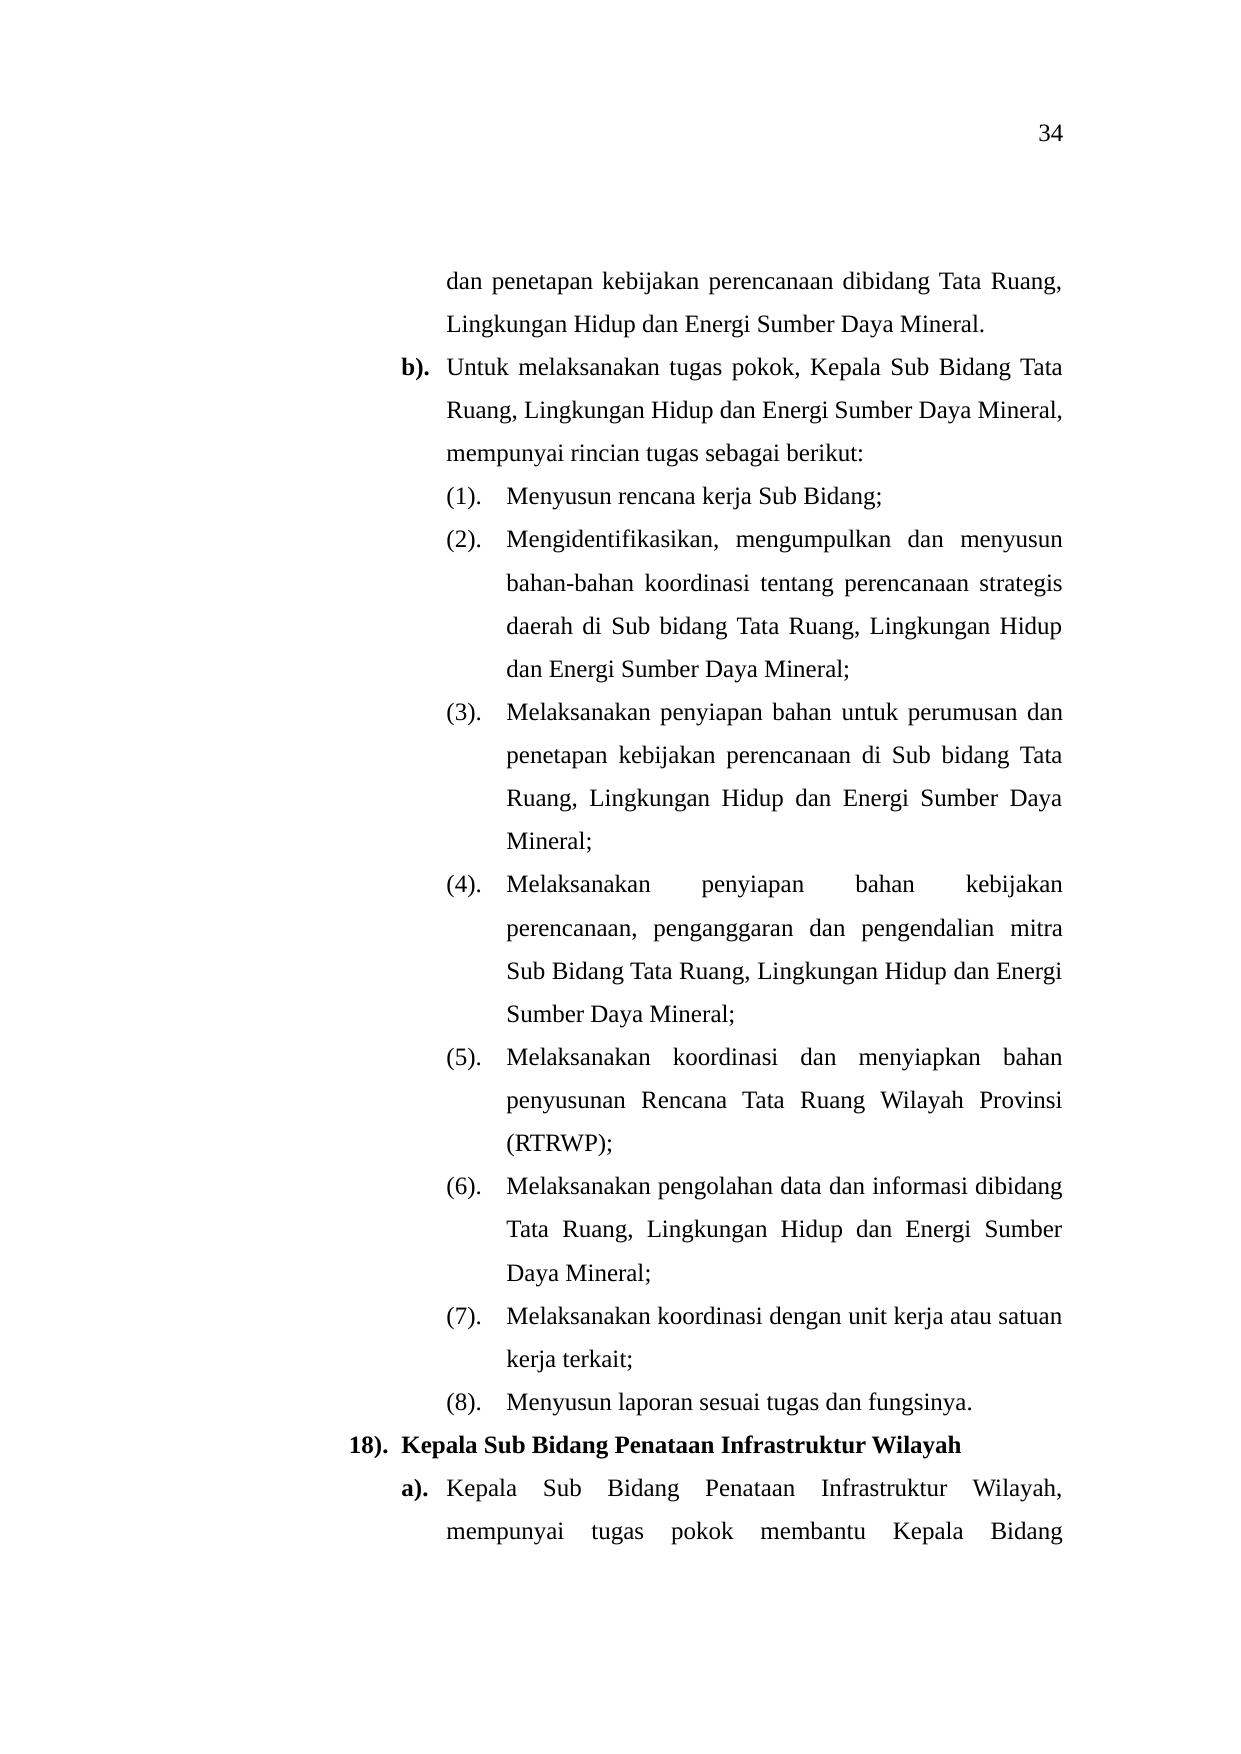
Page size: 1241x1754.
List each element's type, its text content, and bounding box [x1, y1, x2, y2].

list Melaksanakan penyiapan bahan untuk perumusan dan penetapan kebijakan perencanaan di Sub bidang Tata Ruang, Lingkungan Hidup dan Energi Sumber Daya Mineral; [446, 697, 1063, 855]
list Kepala Sub Bidang Penataan Infrastruktur Wilayah [349, 1430, 1063, 1459]
list Melaksanakan koordinasi dan menyiapkan bahan penyusunan Rencana Tata Ruang Wilayah Provinsi (RTRWP); [446, 1042, 1063, 1157]
list Melaksanakan pengolahan data dan informasi dibidang Tata Ruang, Lingkungan Hidup dan Energi Sumber Daya Mineral; [446, 1171, 1063, 1286]
list Melaksanakan penyiapan bahan kebijakan perencanaan, penganggaran dan pengendalian mitra Sub Bidang Tata Ruang, Lingkungan Hidup dan Energi Sumber Daya Mineral; [446, 869, 1063, 1028]
list Menyusun rencana kerja Sub Bidang; [446, 481, 1063, 510]
list dan penetapan kebijakan perencanaan dibidang Tata Ruang, Lingkungan Hidup dan Energi Sumber Daya Mineral. [401, 266, 1063, 338]
list Kepala Sub Bidang Penataan Infrastruktur Wilayah, mempunyai tugas pokok membantu Kepala Bidang [401, 1473, 1063, 1545]
list Mengidentifikasikan, mengumpulkan dan menyusun bahan-bahan koordinasi tentang perencanaan strategis daerah di Sub bidang Tata Ruang, Lingkungan Hidup dan Energi Sumber Daya Mineral; [446, 524, 1063, 683]
list Menyusun laporan sesuai tugas dan fungsinya. [446, 1387, 1063, 1416]
list Melaksanakan koordinasi dengan unit kerja atau satuan kerja terkait; [446, 1301, 1063, 1373]
list Untuk melaksanakan tugas pokok, Kepala Sub Bidang Tata Ruang, Lingkungan Hidup dan Energi Sumber Daya Mineral, mempunyai rincian tugas sebagai berikut: [401, 352, 1063, 467]
